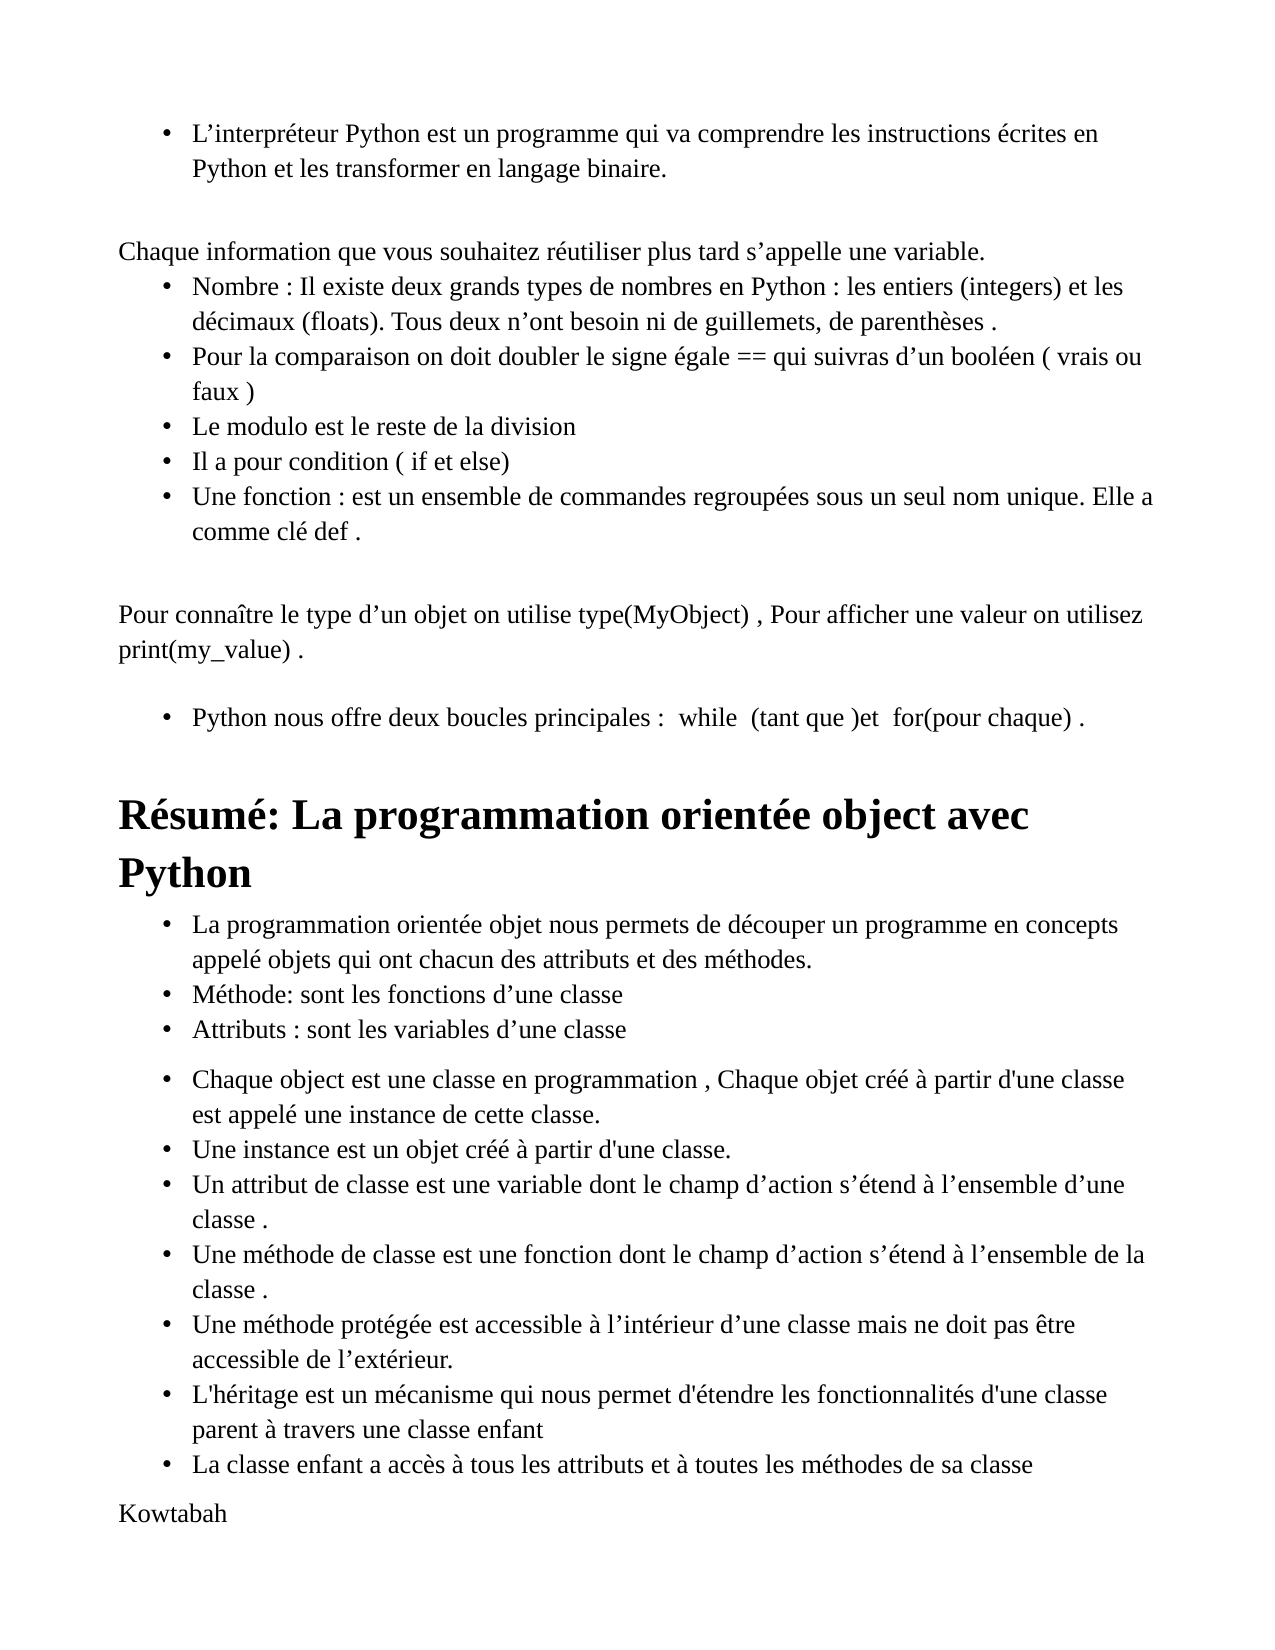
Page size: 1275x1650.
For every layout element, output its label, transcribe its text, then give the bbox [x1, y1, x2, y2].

list Le modulo est le reste de la division [162, 411, 1157, 441]
list La programmation orientée objet nous permets de découper un programme en concepts appelé objets qui ont chacun des attributs et des méthodes. [162, 909, 1157, 974]
list Attributs : sont les variables d’une classe [162, 1014, 1157, 1044]
list Une fonction : est un ensemble de commandes regroupées sous un seul nom unique. Elle a comme clé def . [162, 481, 1157, 546]
list Il a pour condition ( if et else) [162, 446, 1157, 476]
text Chaque information que vous souhaitez réutiliser plus tard s’appelle une variable. [118, 236, 1157, 266]
list Chaque object est une classe en programmation , Chaque objet créé à partir d'une classe est appelé une instance de cette classe. [162, 1063, 1157, 1129]
list Nombre : Il existe deux grands types de nombres en Python : les entiers (integers) et les décimaux (floats). Tous deux n’ont besoin ni de guillemets, de parenthèses . [162, 271, 1157, 336]
list Python nous offre deux boucles principales : while (tant que )et for(pour chaque) . [162, 701, 1157, 732]
list Une méthode protégée est accessible à l’intérieur d’une classe mais ne doit pas être accessible de l’extérieur. [162, 1308, 1157, 1374]
list Une méthode de classe est une fonction dont le champ d’action s’étend à l’ensemble de la classe . [162, 1238, 1157, 1304]
list La classe enfant a accès à tous les attributs et à toutes les méthodes de sa classe [162, 1448, 1157, 1479]
list Une instance est un objet créé à partir d'une classe. [162, 1133, 1157, 1164]
text Pour connaître le type d’un objet on utilise type(MyObject) , Pour afficher une valeur on utilisez print(my_value) . [118, 598, 1157, 664]
list Méthode: sont les fonctions d’une classe [162, 979, 1157, 1009]
list L'héritage est un mécanisme qui nous permet d'étendre les fonctionnalités d'une classe parent à travers une classe enfant [162, 1378, 1157, 1444]
text Kowtabah [118, 1498, 1157, 1529]
list L’interpréteur Python est un programme qui va comprendre les instructions écrites en Python et les transformer en langage binaire. [162, 118, 1157, 184]
text Résumé: La programmation orientée object avec Python [118, 789, 1157, 897]
list Un attribut de classe est une variable dont le champ d’action s’étend à l’ensemble d’une classe . [162, 1168, 1157, 1234]
list Pour la comparaison on doit doubler le signe égale == qui suivras d’un booléen ( vrais ou faux ) [162, 341, 1157, 406]
